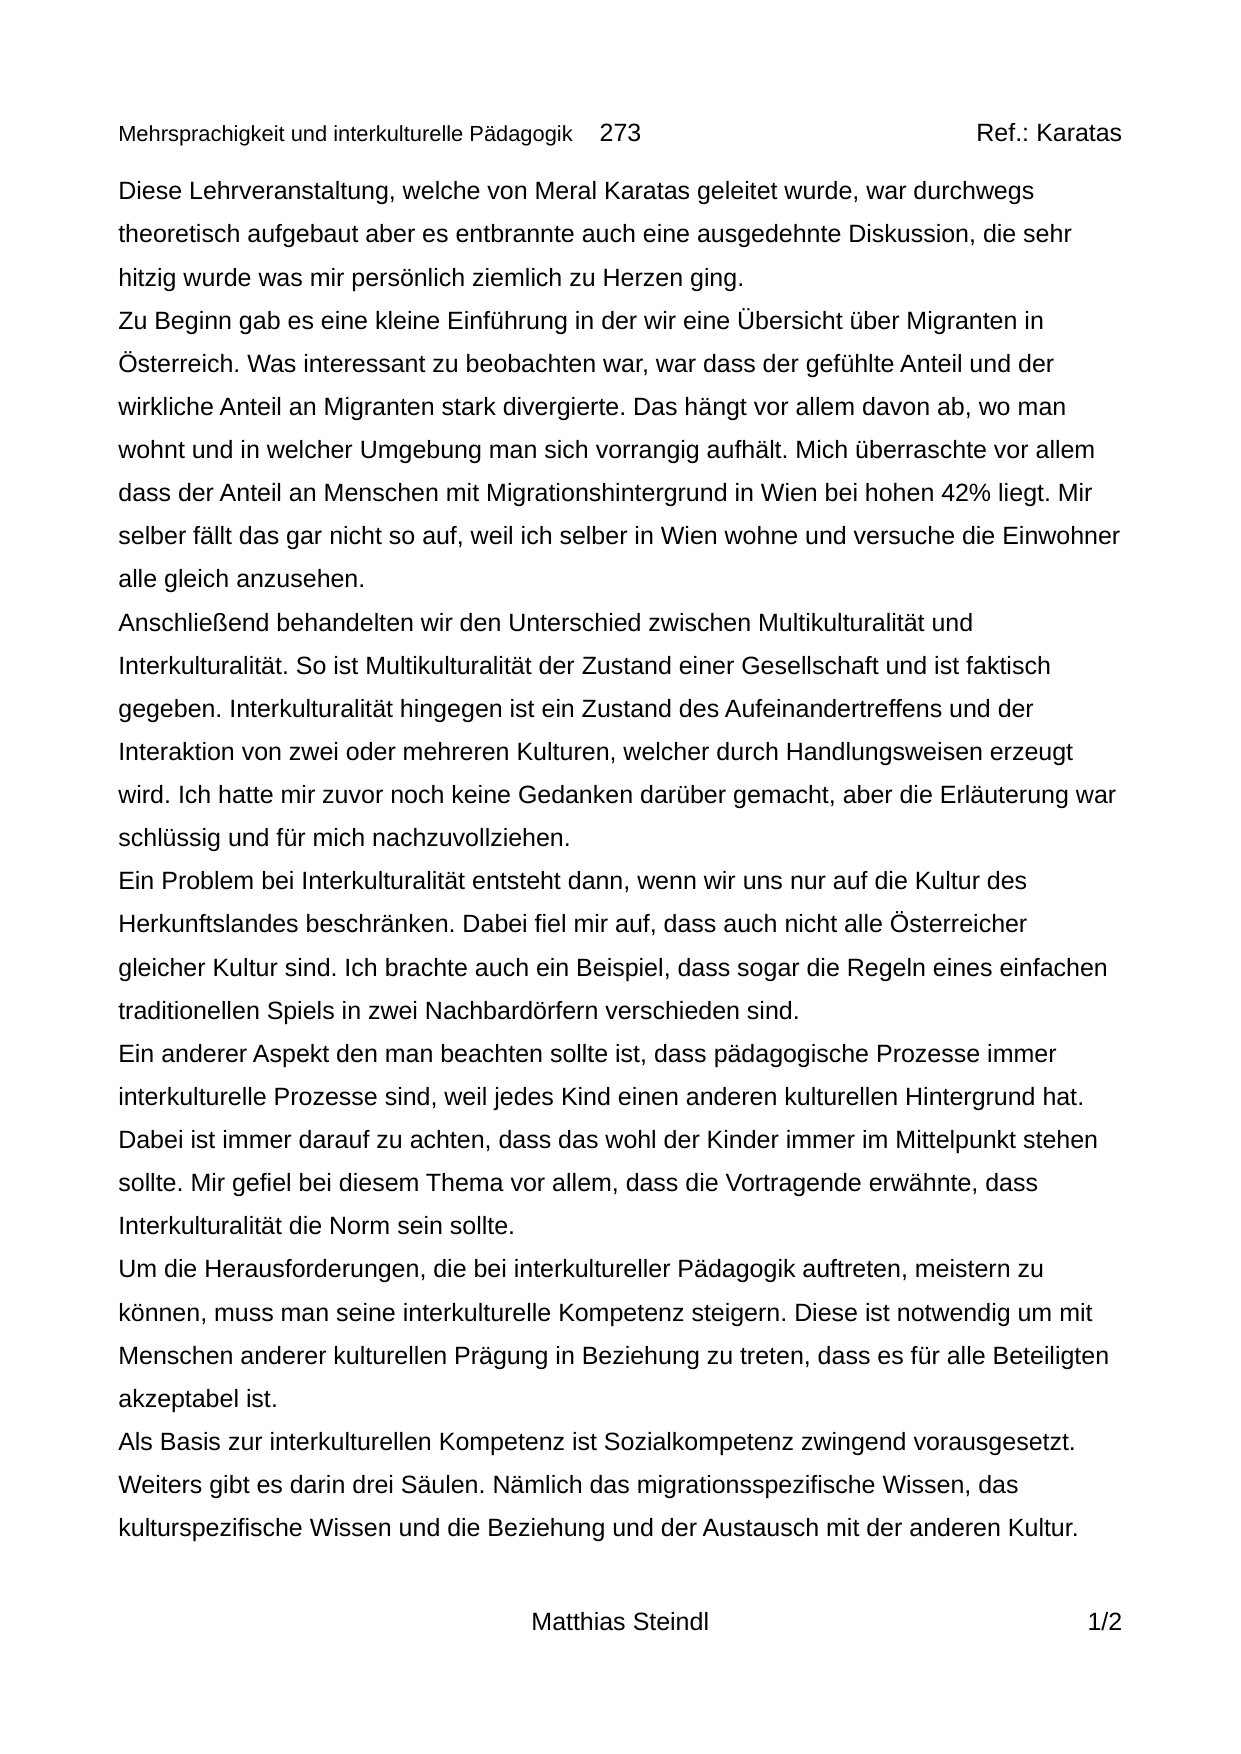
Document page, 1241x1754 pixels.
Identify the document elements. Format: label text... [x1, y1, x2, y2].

text Anschließend behandelten wir den Unterschied zwischen Multikulturalität und Interkulturalität. So ist Multikulturalität der Zustand einer Gesellschaft und ist faktisch gegeben. Interkulturalität hingegen ist ein Zustand des Aufeinandertreffens und der Interaktion von zwei oder mehreren Kulturen, welcher durch Handlungsweisen erzeugt wird. Ich hatte mir zuvor noch keine Gedanken darüber gemacht, aber die Erläuterung war schlüssig und für mich nachzuvollziehen. [118, 608, 1122, 852]
text Diese Lehrveranstaltung, welche von Meral Karatas geleitet wurde, war durchwegs theoretisch aufgebaut aber es entbrannte auch eine ausgedehnte Diskussion, die sehr hitzig wurde was mir persönlich ziemlich zu Herzen ging. [118, 176, 1122, 291]
text Ein anderer Aspekt den man beachten sollte ist, dass pädagogische Prozesse immer interkulturelle Prozesse sind, weil jedes Kind einen anderen kulturellen Hintergrund hat. Dabei ist immer darauf zu achten, dass das wohl der Kinder immer im Mittelpunkt stehen sollte. Mir gefiel bei diesem Thema vor allem, dass die Vortragende erwähnte, dass Interkulturalität die Norm sein sollte. [118, 1039, 1122, 1240]
text Ein Problem bei Interkulturalität entsteht dann, wenn wir uns nur auf die Kultur des Herkunftslandes beschränken. Dabei fiel mir auf, dass auch nicht alle Österreicher gleicher Kultur sind. Ich brachte auch ein Beispiel, dass sogar die Regeln eines einfachen traditionellen Spiels in zwei Nachbardörfern verschieden sind. [118, 866, 1122, 1024]
text Um die Herausforderungen, die bei interkultureller Pädagogik auftreten, meistern zu können, muss man seine interkulturelle Kompetenz steigern. Diese ist notwendig um mit Menschen anderer kulturellen Prägung in Beziehung zu treten, dass es für alle Beteiligten akzeptabel ist. [118, 1254, 1122, 1413]
text Als Basis zur interkulturellen Kompetenz ist Sozialkompetenz zwingend vorausgesetzt. Weiters gibt es darin drei Säulen. Nämlich das migrationsspezifische Wissen, das kulturspezifische Wissen und die Beziehung und der Austausch mit der anderen Kultur. [118, 1427, 1122, 1542]
text Zu Beginn gab es eine kleine Einführung in der wir eine Übersicht über Migranten in Österreich. Was interessant zu beobachten war, war dass der gefühlte Anteil und der wirkliche Anteil an Migranten stark divergierte. Das hängt vor allem davon ab, wo man wohnt und in welcher Umgebung man sich vorrangig aufhält. Mich überraschte vor allem dass der Anteil an Menschen mit Migrationshintergrund in Wien bei hohen 42% liegt. Mir selber fällt das gar nicht so auf, weil ich selber in Wien wohne und versuche die Einwohner alle gleich anzusehen. [118, 306, 1122, 593]
